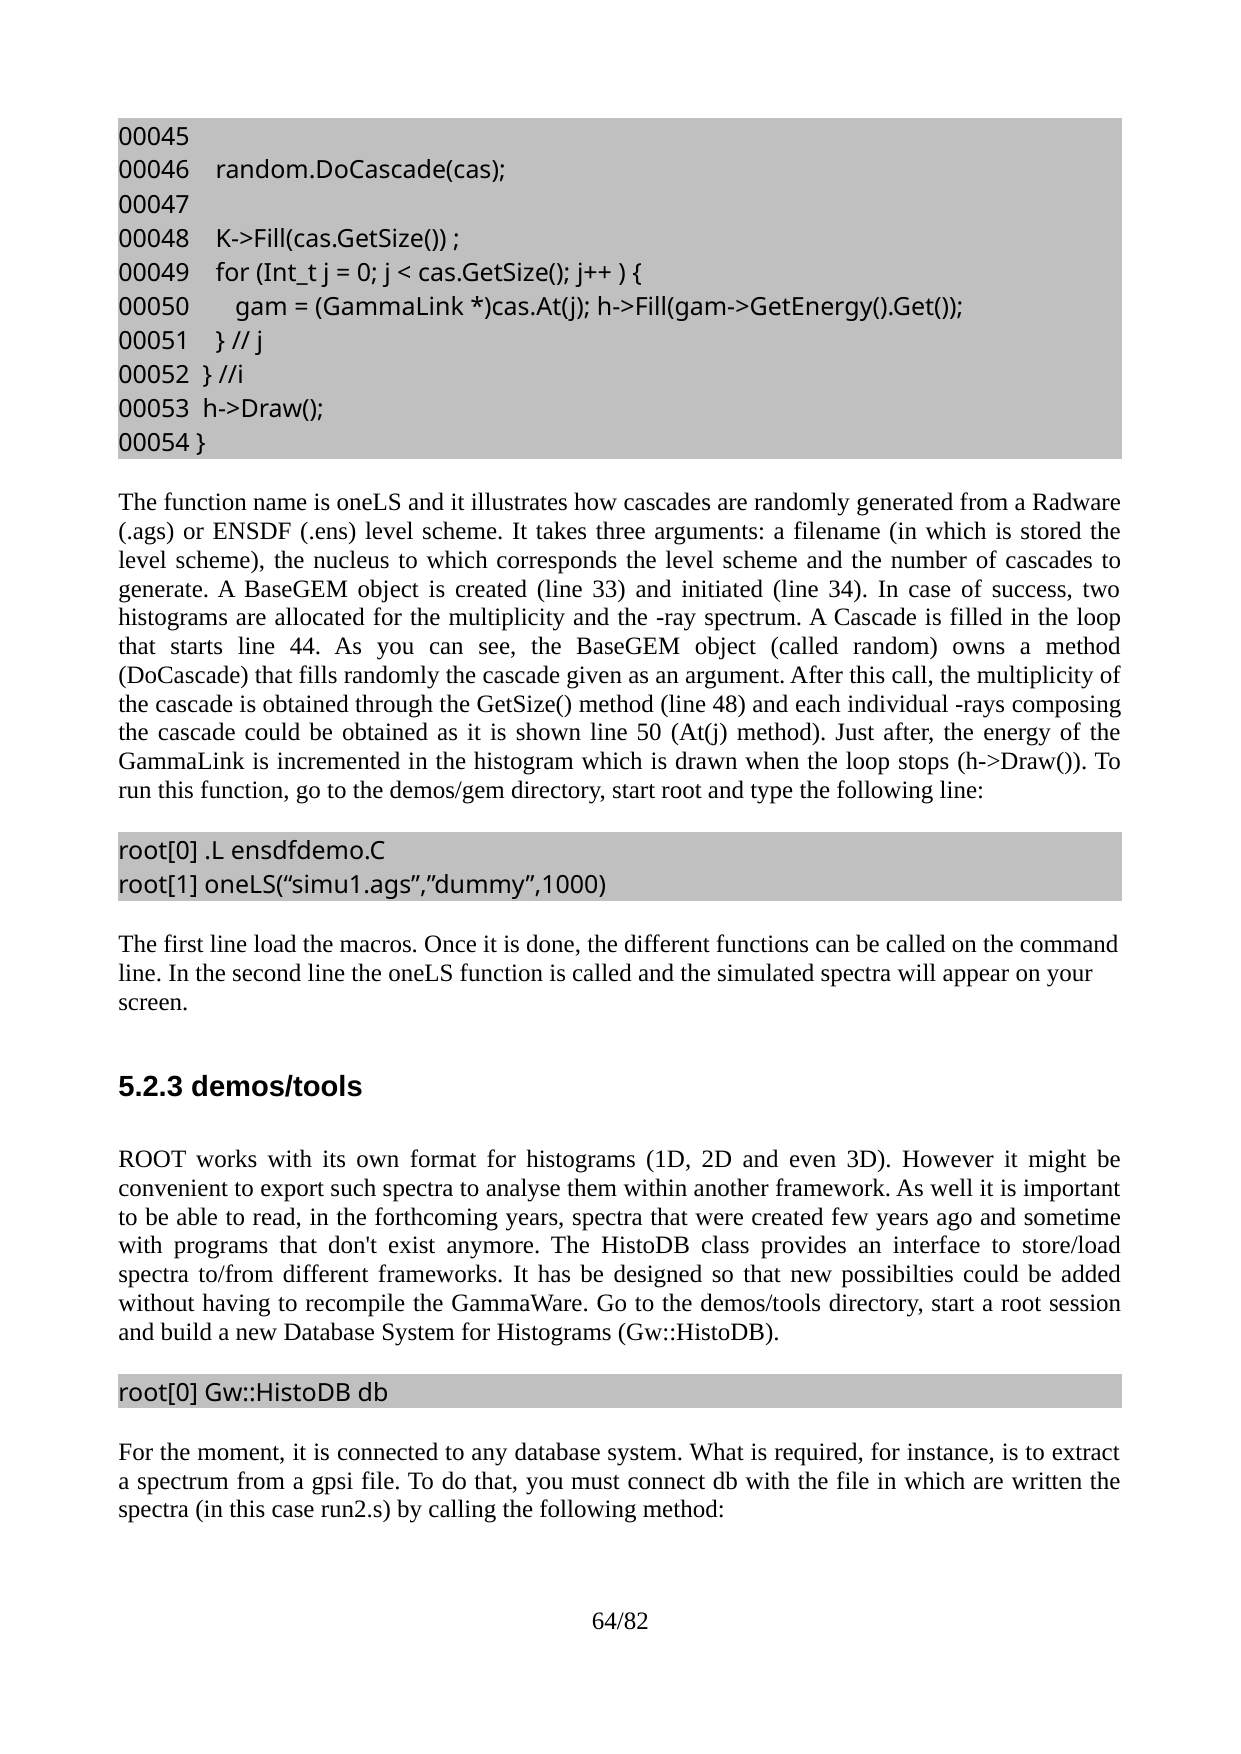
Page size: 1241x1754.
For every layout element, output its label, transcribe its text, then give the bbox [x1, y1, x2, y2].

text 00046 random.DoCascade(cas); [118, 152, 1122, 186]
text 00054 } [118, 425, 1122, 459]
text ROOT works with its own format for histograms (1D, 2D and even 3D). However it might be convenient to export such spectra to analyse them within another framework. As well it is important to be able to read, in the forthcoming years, spectra that were created few years ago and sometime with programs that don't exist anymore. The HistoDB class provides an interface to store/load spectra to/from different frameworks. It has be designed so that new possibilties could be added without having to recompile the GammaWare. Go to the demos/tools directory, start a root session and build a new Database System for Histograms (Gw::HistoDB). [118, 1144, 1122, 1345]
text 00047 [118, 186, 1122, 220]
text The function name is oneLS and it illustrates how cascades are randomly generated from a Radware (.ags) or ENSDF (.ens) level scheme. It takes three arguments: a filename (in which is stored the level scheme), the nucleus to which corresponds the level scheme and the number of cascades to generate. A BaseGEM object is created (line 33) and initiated (line 34). In case of success, two histograms are allocated for the multiplicity and the -ray spectrum. A Cascade is filled in the loop that starts line 44. As you can see, the BaseGEM object (called random) owns a method (DoCascade) that fills randomly the cascade given as an argument. After this call, the multiplicity of the cascade is obtained through the GetSize() method (line 48) and each individual -rays composing the cascade could be obtained as it is shown line 50 (At(j) method). Just after, the energy of the GammaLink is incremented in the histogram which is drawn when the loop stops (h->Draw()). To run this function, go to the demos/gem directory, start root and type the following line: [118, 487, 1122, 804]
text 00052 } //i [118, 357, 1122, 391]
text root[0] .L ensdfdemo.C [118, 832, 1122, 867]
text 00045 [118, 118, 1122, 152]
text 00048 K->Fill(cas.GetSize()) ; [118, 220, 1122, 254]
text 00051 } // j [118, 322, 1122, 357]
text root[1] oneLS(“simu1.ags”,”dummy”,1000) [118, 867, 1122, 901]
text 00050 gam = (GammaLink *)cas.At(j); h->Fill(gam->GetEnergy().Get()); [118, 288, 1122, 322]
subtitle 5.2.3 demos/tools [118, 1069, 1122, 1103]
text 00049 for (Int_t j = 0; j < cas.GetSize(); j++ ) { [118, 254, 1122, 288]
text root[0] Gw::HistoDB db [118, 1374, 1122, 1408]
text The first line load the macros. Once it is done, the different functions can be called on the command line. In the second line the oneLS function is called and the simulated spectra will appear on your screen. [118, 929, 1122, 1016]
text 00053 h->Draw(); [118, 391, 1122, 425]
text For the moment, it is connected to any database system. What is required, for instance, is to extract a spectrum from a gpsi file. To do that, you must connect db with the file in which are written the spectra (in this case run2.s) by calling the following method: [118, 1437, 1122, 1523]
